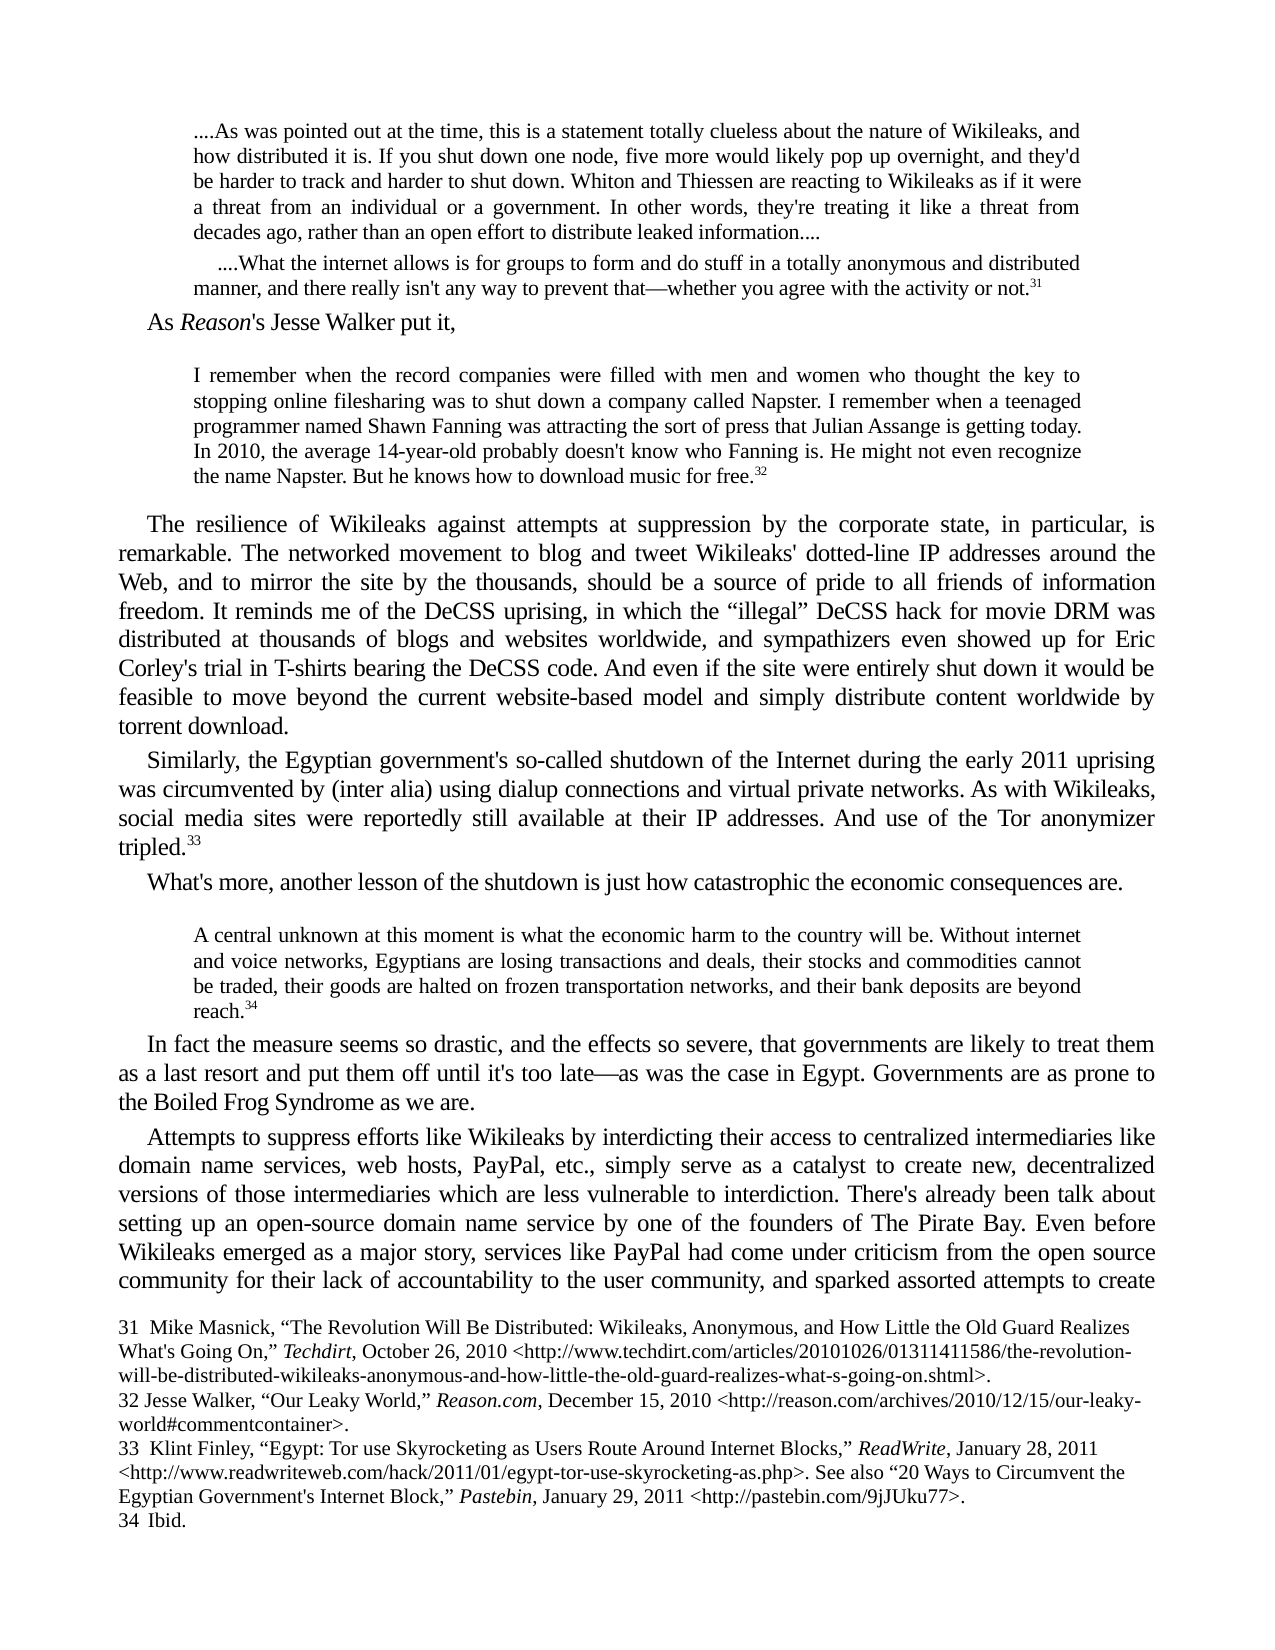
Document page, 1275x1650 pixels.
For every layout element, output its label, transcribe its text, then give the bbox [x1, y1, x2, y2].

text In fact the measure seems so drastic, and the effects so severe, that governments are likely to treat them as a last resort and put them off until it's too late—as was the case in Egypt. Governments are as prone to the Boiled Frog Syndrome as we are. [118, 1029, 1157, 1116]
text What's more, another lesson of the shutdown is just how catastrophic the economic consequences are. [118, 867, 1157, 895]
text ....What the internet allows is for groups to form and do stuff in a totally anonymous and distributed manner, and there really isn't any way to prevent that—whether you agree with the activity or not. [193, 250, 1082, 301]
text As Reason's Jesse Walker put it, [118, 307, 1157, 335]
text Ibid. [118, 1508, 1157, 1532]
text Mike Masnick, “The Revolution Will Be Distributed: Wikileaks, Anonymous, and How Little the Old Guard Realizes What's Going On,” Techdirt, October 26, 2010 <http://www.techdirt.com/articles/20101026/01311411586/the-revolution-will-be-distributed-wikileaks-anonymous-and-how-little-the-old-guard-realizes-what-s-going-on.shtml>. [118, 1315, 1157, 1387]
text A central unknown at this moment is what the economic harm to the country will be. Without internet and voice networks, Egyptians are losing transactions and deals, their stocks and commodities cannot be traded, their goods are halted on frozen transportation networks, and their bank deposits are beyond reach. [193, 922, 1082, 1023]
text ....As was pointed out at the time, this is a statement totally clueless about the nature of Wikileaks, and how distributed it is. If you shut down one node, five more would likely pop up overnight, and they'd be harder to track and harder to shut down. Whiton and Thiessen are reacting to Wikileaks as if it were a threat from an individual or a government. In other words, they're treating it like a threat from decades ago, rather than an open effort to distribute leaked information.... [193, 118, 1082, 244]
text Jesse Walker, “Our Leaky World,” Reason.com, December 15, 2010 <http://reason.com/archives/2010/12/15/our-leaky-world#commentcontainer>. [118, 1387, 1157, 1436]
text The resilience of Wikileaks against attempts at suppression by the corporate state, in particular, is remarkable. The networked movement to blog and tweet Wikileaks' dotted-line IP addresses around the Web, and to mirror the site by the thousands, should be a source of pride to all friends of information freedom. It reminds me of the DeCSS uprising, in which the “illegal” DeCSS hack for movie DRM was distributed at thousands of blogs and websites worldwide, and sympathizers even showed up for Eric Corley's trial in T-shirts bearing the DeCSS code. And even if the site were entirely shut down it would be feasible to move beyond the current website-based model and simply distribute content worldwide by torrent download. [118, 509, 1157, 739]
text I remember when the record companies were filled with men and women who thought the key to stopping online filesharing was to shut down a company called Napster. I remember when a teenaged programmer named Shawn Fanning was attracting the sort of press that Julian Assange is getting today. In 2010, the average 14-year-old probably doesn't know who Fanning is. He might not even recognize the name Napster. But he knows how to download music for free. [193, 362, 1082, 488]
text Klint Finley, “Egypt: Tor use Skyrocketing as Users Route Around Internet Blocks,” ReadWrite, January 28, 2011 <http://www.readwriteweb.com/hack/2011/01/egypt-tor-use-skyrocketing-as.php>. See also “20 Ways to Circumvent the Egyptian Government's Internet Block,” Pastebin, January 29, 2011 <http://pastebin.com/9jJUku77>. [118, 1436, 1157, 1508]
text Attempts to suppress efforts like Wikileaks by interdicting their access to centralized intermediaries like domain name services, web hosts, PayPal, etc., simply serve as a catalyst to create new, decentralized versions of those intermediaries which are less vulnerable to interdiction. There's already been talk about setting up an open-source domain name service by one of the founders of The Pirate Bay. Even before Wikileaks emerged as a major story, services like PayPal had come under criticism from the open source community for their lack of accountability to the user community, and sparked assorted attempts to create [118, 1122, 1157, 1294]
text Similarly, the Egyptian government's so-called shutdown of the Internet during the early 2011 uprising was circumvented by (inter alia) using dialup connections and virtual private networks. As with Wikileaks, social media sites were reportedly still available at their IP addresses. And use of the Tor anonymizer tripled. [118, 746, 1157, 861]
